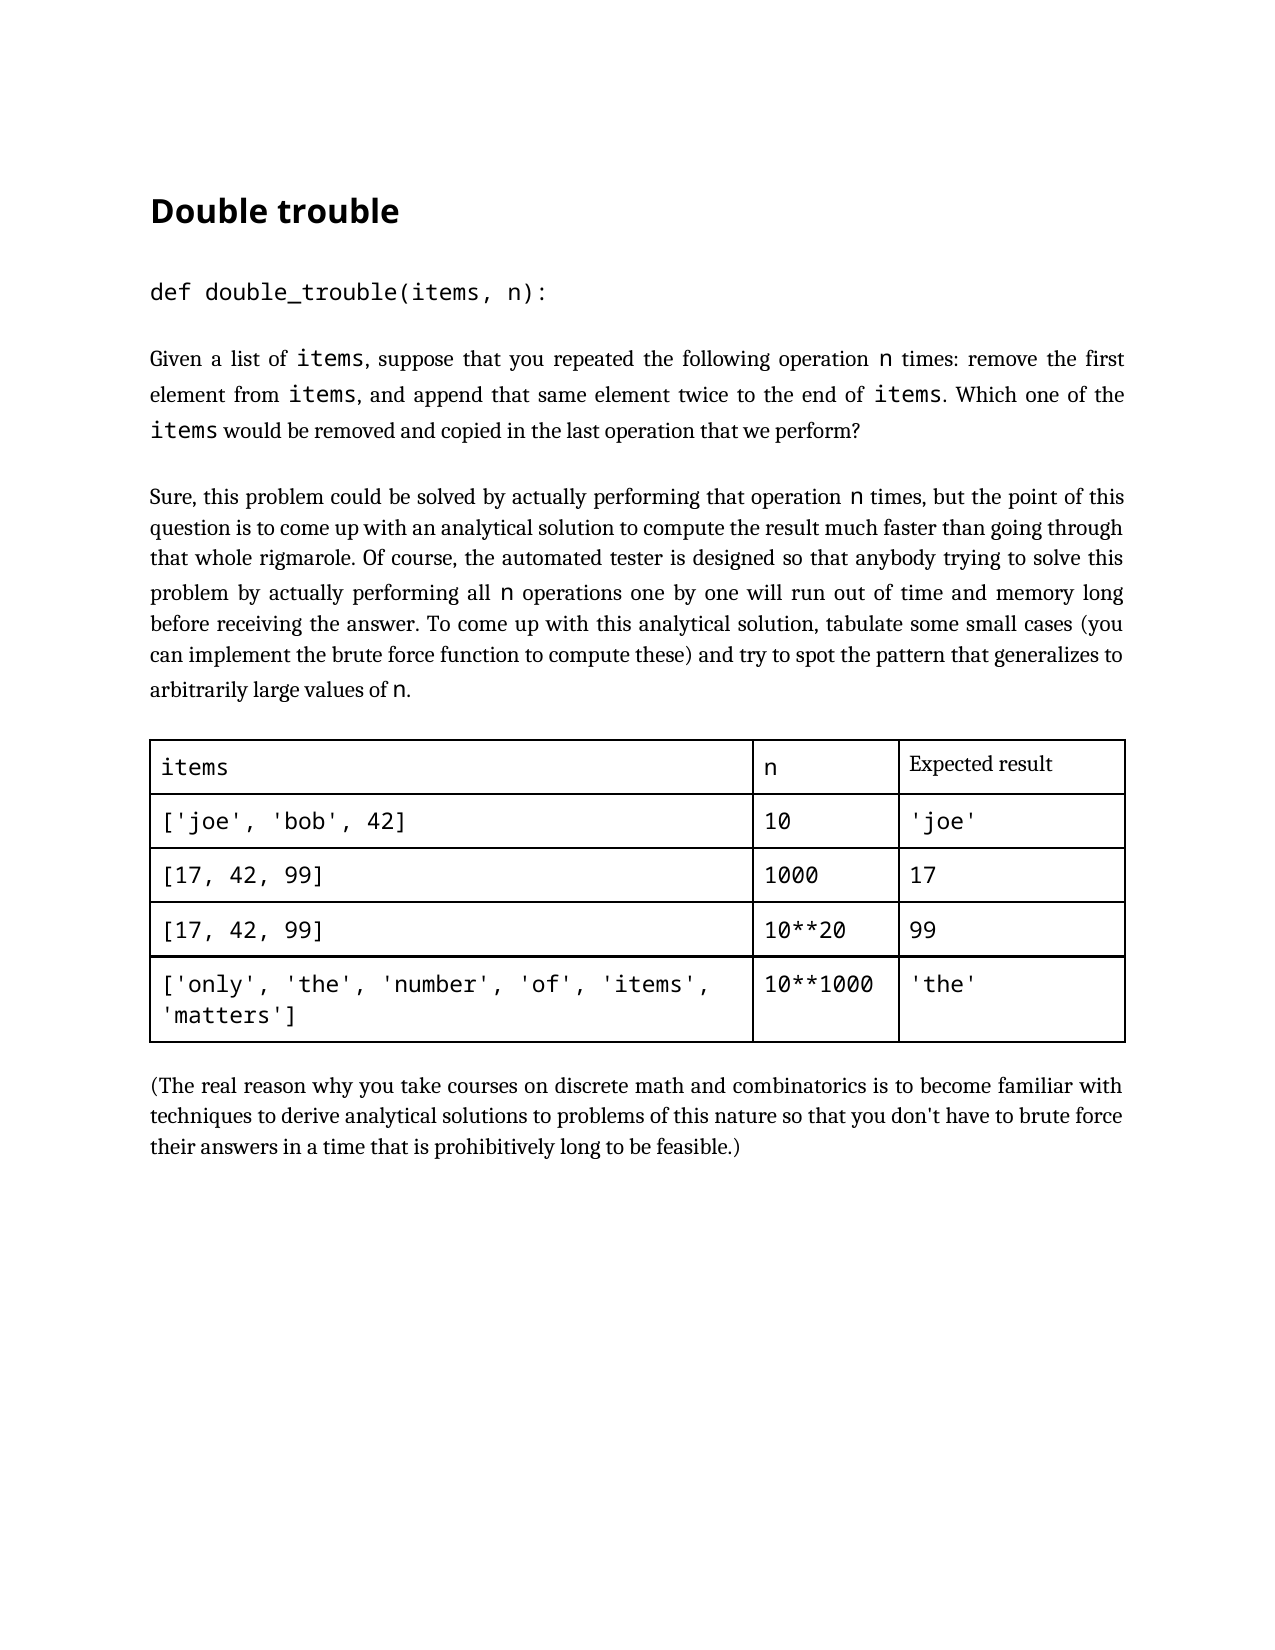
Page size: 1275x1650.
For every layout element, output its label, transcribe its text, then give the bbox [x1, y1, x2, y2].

table_header items [151, 741, 752, 793]
table_cell [17, 42, 99] [151, 849, 752, 901]
table_cell 10 [754, 795, 898, 847]
table_cell ['only', 'the', 'number', 'of', 'items', 'matters'] [151, 958, 752, 1041]
text Given a list of items, suppose that you repeated the following operation n times: remove the first element from items, and append that same element twice to the end of items. Which one of the items would be removed and copied in the last operation that we perform? [150, 342, 1125, 445]
subtitle Double trouble [150, 187, 1125, 233]
table_cell 17 [900, 849, 1124, 901]
table_cell 10**20 [754, 903, 898, 955]
table_cell [17, 42, 99] [151, 903, 752, 955]
text def double_trouble(items, n): [150, 276, 1125, 307]
table_cell 10**1000 [754, 958, 898, 1041]
table_cell ['joe', 'bob', 42] [151, 795, 752, 847]
text Sure, this problem could be solved by actually performing that operation n times, but the point of this question is to come up with an analytical solution to compute the result much faster than going through that whole rigmarole. Of course, the automated tester is designed so that anybody trying to solve this problem by actually performing all n operations one by one will run out of time and memory long before receiving the answer. To come up with this analytical solution, tabulate some small cases (you can implement the brute force function to compute these) and try to spot the pattern that generalizes to arbitrarily large values of n. [150, 480, 1125, 704]
table_cell 1000 [754, 849, 898, 901]
text (The real reason why you take courses on discrete math and combinatorics is to become familiar with techniques to derive analytical solutions to problems of this nature so that you don't have to brute force their answers in a time that is prohibitively long to be feasible.) [150, 1073, 1125, 1160]
table_cell 99 [900, 903, 1124, 955]
table_cell 'the' [900, 958, 1124, 1041]
table_cell 'joe' [900, 795, 1124, 847]
table_header Expected result [900, 741, 1124, 793]
table_header n [754, 741, 898, 793]
